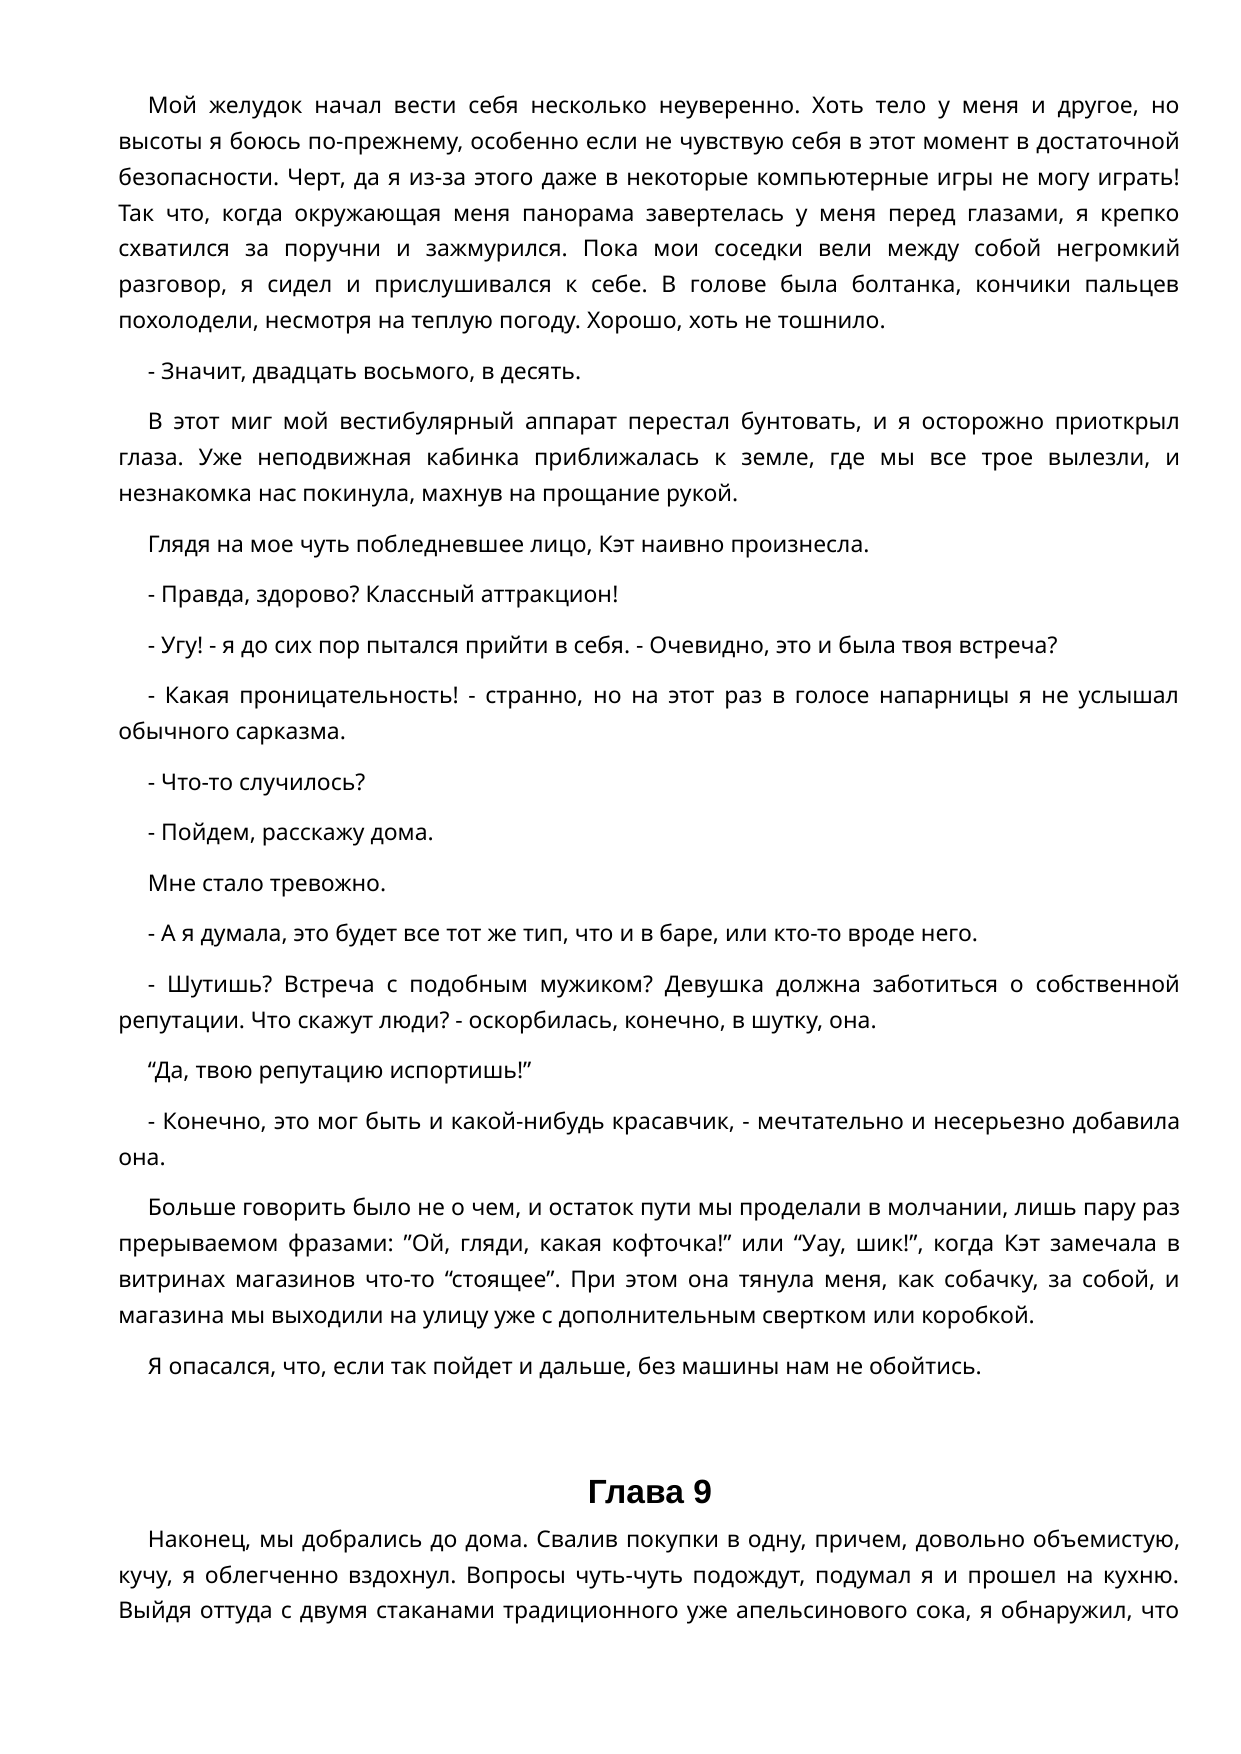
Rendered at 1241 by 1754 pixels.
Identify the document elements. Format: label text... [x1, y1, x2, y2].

text Глядя на мое чуть побледневшее лицо, Кэт наивно произнесла. [118, 528, 1181, 559]
text - Какая проницательность! - странно, но на этот раз в голосе напарницы я не услышал обычного сарказма. [118, 679, 1181, 746]
text Мне стало тревожно. [118, 867, 1181, 898]
text “Да, твою репутацию испортишь!” [118, 1054, 1181, 1086]
text - Что-то случилось? [118, 766, 1181, 797]
text - Пойдем, расскажу дома. [118, 816, 1181, 847]
text - Правда, здорово? Классный аттракцион! [118, 578, 1181, 609]
text Я опасался, что, если так пойдет и дальше, без машины нам не обойтись. [118, 1349, 1181, 1381]
text Мой желудок начал вести себя несколько неуверенно. Хоть тело у меня и другое, но высоты я боюсь по-прежнему, особенно если не чувствую себя в этот момент в достаточной безопасности. Черт, да я из-за этого даже в некоторые компьютерные игры не могу играть! Так что, когда окружающая меня панорама завертелась у меня перед глазами, я крепко схватился за поручни и зажмурился. Пока мои соседки вели между собой негромкий разговор, я сидел и прислушивался к себе. В голове была болтанка, кончики пальцев похолодели, несмотря на теплую погоду. Хорошо, хоть не тошнило. [118, 89, 1181, 336]
text - Шутишь? Встреча с подобным мужиком? Девушка должна заботиться о собственной репутации. Что скажут люди? - оскорбилась, конечно, в шутку, она. [118, 968, 1181, 1035]
text - Конечно, это мог быть и какой-нибудь красавчик, - мечтательно и несерьезно добавила она. [118, 1105, 1181, 1172]
text - Значит, двадцать восьмого, в десять. [118, 355, 1181, 386]
text В этот миг мой вестибулярный аппарат перестал бунтовать, и я осторожно приоткрыл глаза. Уже неподвижная кабинка приближалась к земле, где мы все трое вылезли, и незнакомка нас покинула, махнув на прощание рукой. [118, 405, 1181, 508]
text - Угу! - я до сих пор пытался прийти в себя. - Очевидно, это и была твоя встреча? [118, 629, 1181, 660]
text Наконец, мы добрались до дома. Свалив покупки в одну, причем, довольно объемистую, кучу, я облегченно вздохнул. Вопросы чуть-чуть подождут, подумал я и прошел на кухню. Выйдя оттуда с двумя стаканами традиционного уже апельсинового сока, я обнаружил, что [118, 1523, 1181, 1626]
text - А я думала, это будет все тот же тип, что и в баре, или кто-то вроде него. [118, 917, 1181, 948]
text Больше говорить было не о чем, и остаток пути мы проделали в молчании, лишь пару раз прерываемом фразами: ”Ой, гляди, какая кофточка!” или “Уау, шик!”, когда Кэт замечала в витринах магазинов что-то “стоящее”. При этом она тянула меня, как собачку, за собой, и магазина мы выходили на улицу уже с дополнительным свертком или коробкой. [118, 1191, 1181, 1330]
subtitle Глава 9 [118, 1471, 1181, 1510]
